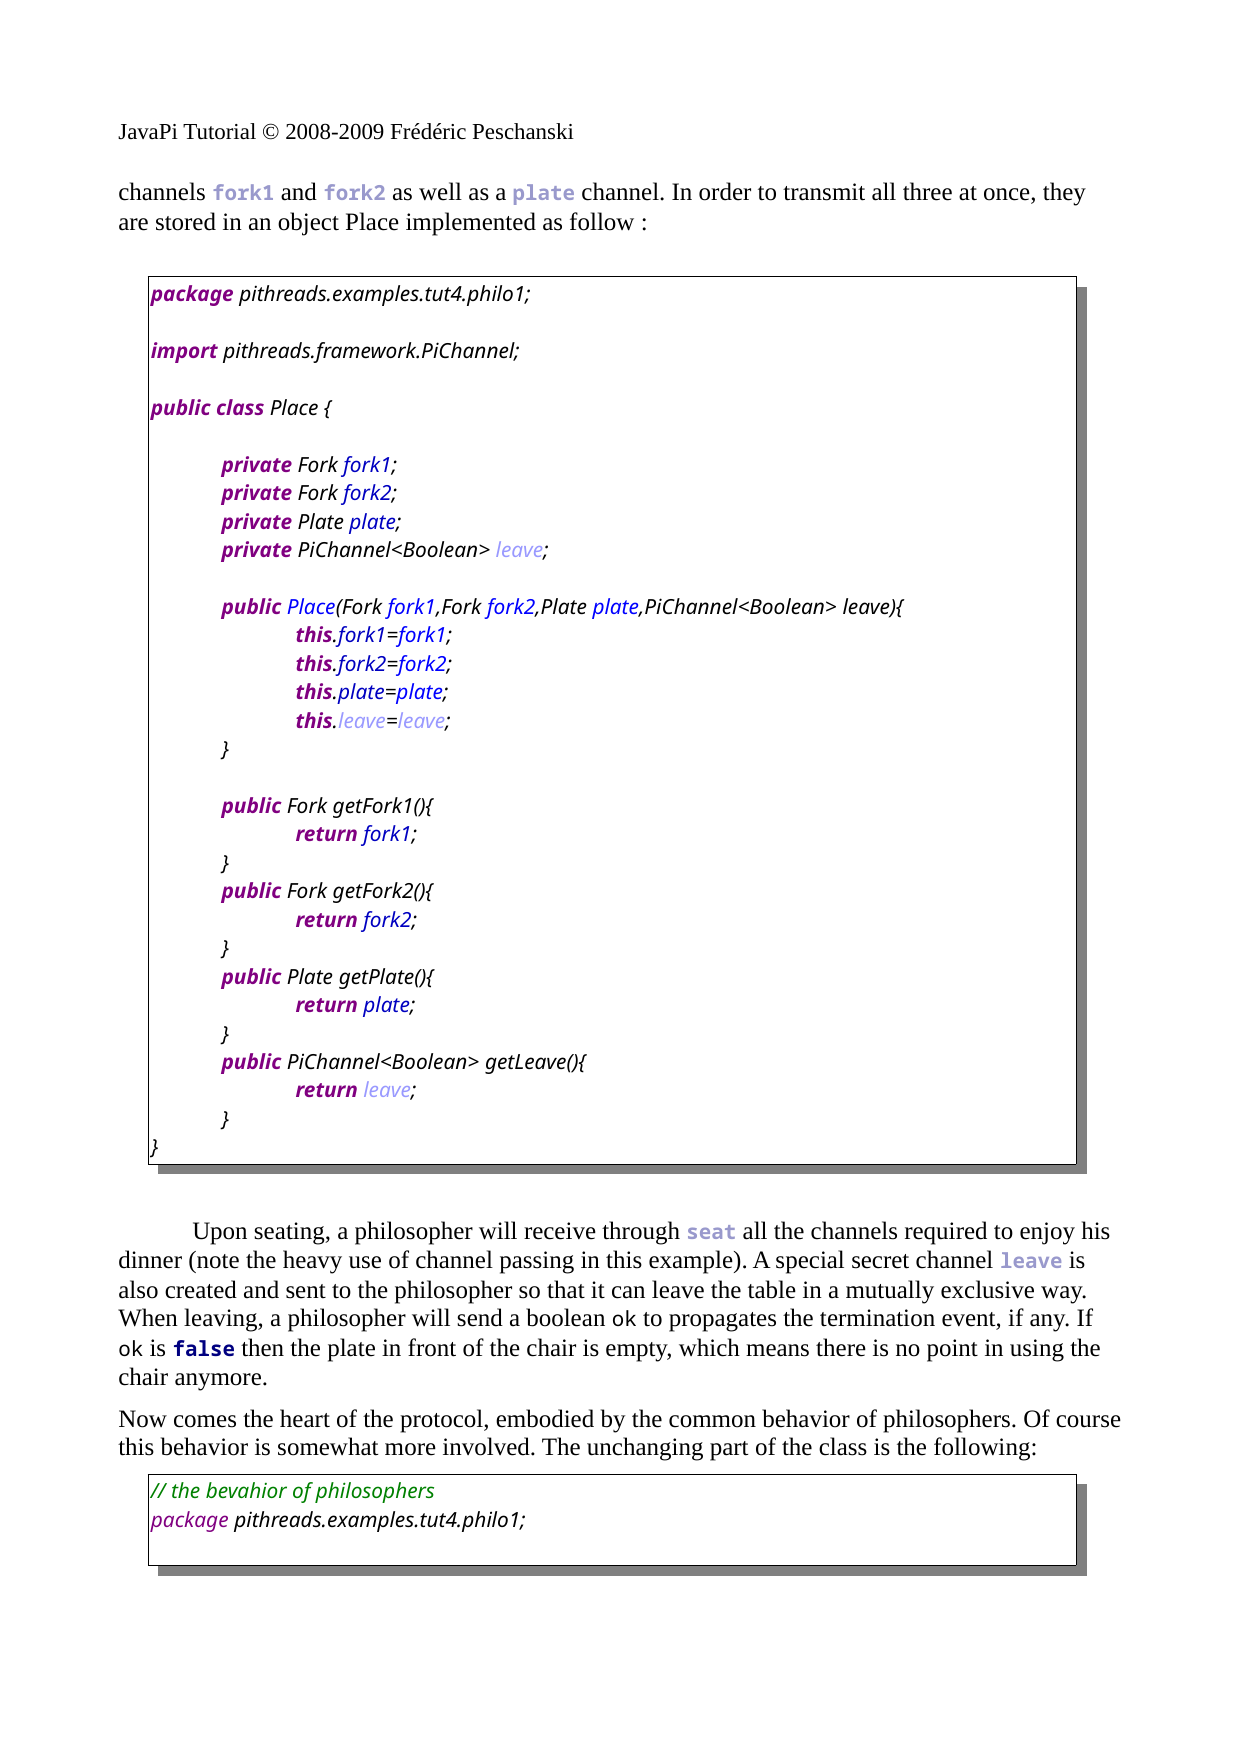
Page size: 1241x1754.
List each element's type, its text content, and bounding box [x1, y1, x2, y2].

text } [149, 930, 1076, 959]
text } [149, 1101, 1076, 1129]
text private Fork fork1; [149, 447, 1076, 475]
text // the bevahior of philosophers [149, 1475, 1076, 1502]
text public PiChannel<Boolean> getLeave(){ [149, 1044, 1076, 1072]
text Upon seating, a philosopher will receive through seat all the channels required to enjoy his dinner (note the heavy use of channel passing in this example). A special secret channel leave is also created and sent to the philosopher so that it can leave the table in a mutually exclusive way. When leaving, a philosopher will send a boolean ok to propagates the termination event, if any. If ok is false then the plate in front of the chair is empty, which means there is no point in using the chair anymore. [118, 1216, 1122, 1391]
text } [149, 731, 1076, 763]
text package pithreads.examples.tut4.philo1; [149, 277, 1076, 308]
text } [149, 1129, 1076, 1164]
text private Fork fork2; [149, 475, 1076, 504]
text public Fork getFork1(){ [149, 788, 1076, 817]
text public Place(Fork fork1,Fork fork2,Plate plate,PiChannel<Boolean> leave){ [149, 589, 1076, 617]
text private PiChannel<Boolean> leave; [149, 532, 1076, 564]
text this.plate=plate; [149, 674, 1076, 703]
text public Fork getFork2(){ [149, 873, 1076, 902]
text return leave; [149, 1072, 1076, 1101]
text channels fork1 and fork2 as well as a plate channel. In order to transmit all three at once, they are stored in an object Place implemented as follow : [118, 177, 1122, 235]
text return fork1; [149, 817, 1076, 845]
text private Plate plate; [149, 504, 1076, 532]
text return plate; [149, 987, 1076, 1016]
text import pithreads.framework.PiChannel; [149, 333, 1076, 364]
text this.fork1=fork1; [149, 617, 1076, 646]
text this.fork2=fork2; [149, 646, 1076, 674]
text this.leave=leave; [149, 703, 1076, 731]
text Now comes the heart of the protocol, embodied by the common behavior of philosophers. Of course this behavior is somewhat more involved. The unchanging part of the class is the following: [118, 1404, 1122, 1461]
text return fork2; [149, 902, 1076, 930]
text package pithreads.examples.tut4.philo1; [149, 1502, 1076, 1533]
text public class Place { [149, 390, 1076, 421]
text public Plate getPlate(){ [149, 959, 1076, 987]
text } [149, 845, 1076, 873]
text } [149, 1016, 1076, 1044]
